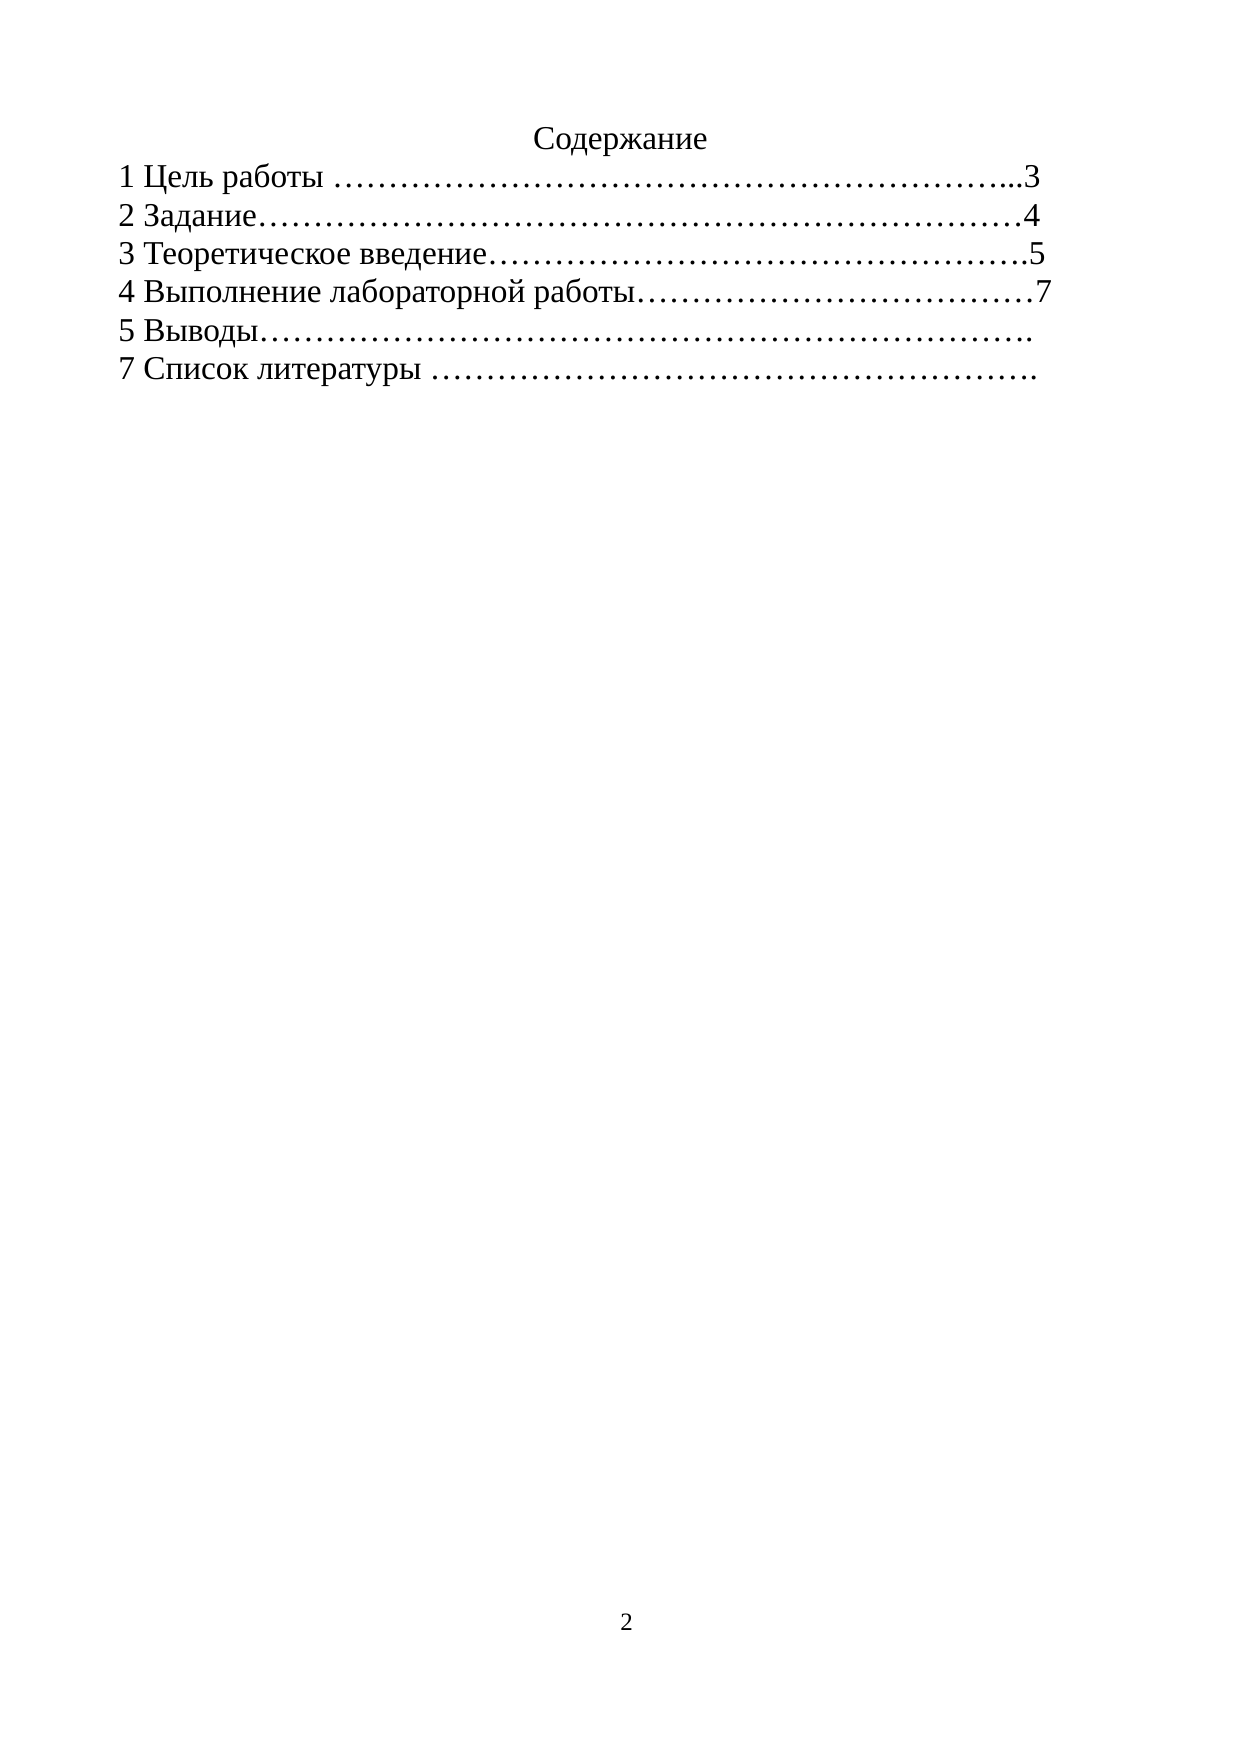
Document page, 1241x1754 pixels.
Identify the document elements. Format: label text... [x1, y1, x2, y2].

text 4 Выполнение лабораторной работы………………………………7 [118, 271, 1122, 310]
text 3 Теоретическое введение………………………………………….5 [118, 233, 1122, 271]
text 2 Задание……………………………………………………………4 [118, 195, 1122, 233]
text 1 Цель работы ……………………………………………………...3 [118, 156, 1122, 195]
text Содержание [118, 118, 1122, 156]
text 7 Список литературы ………………………………………………. [118, 348, 1122, 386]
text 5 Выводы……………………………………………………………. [118, 310, 1122, 348]
